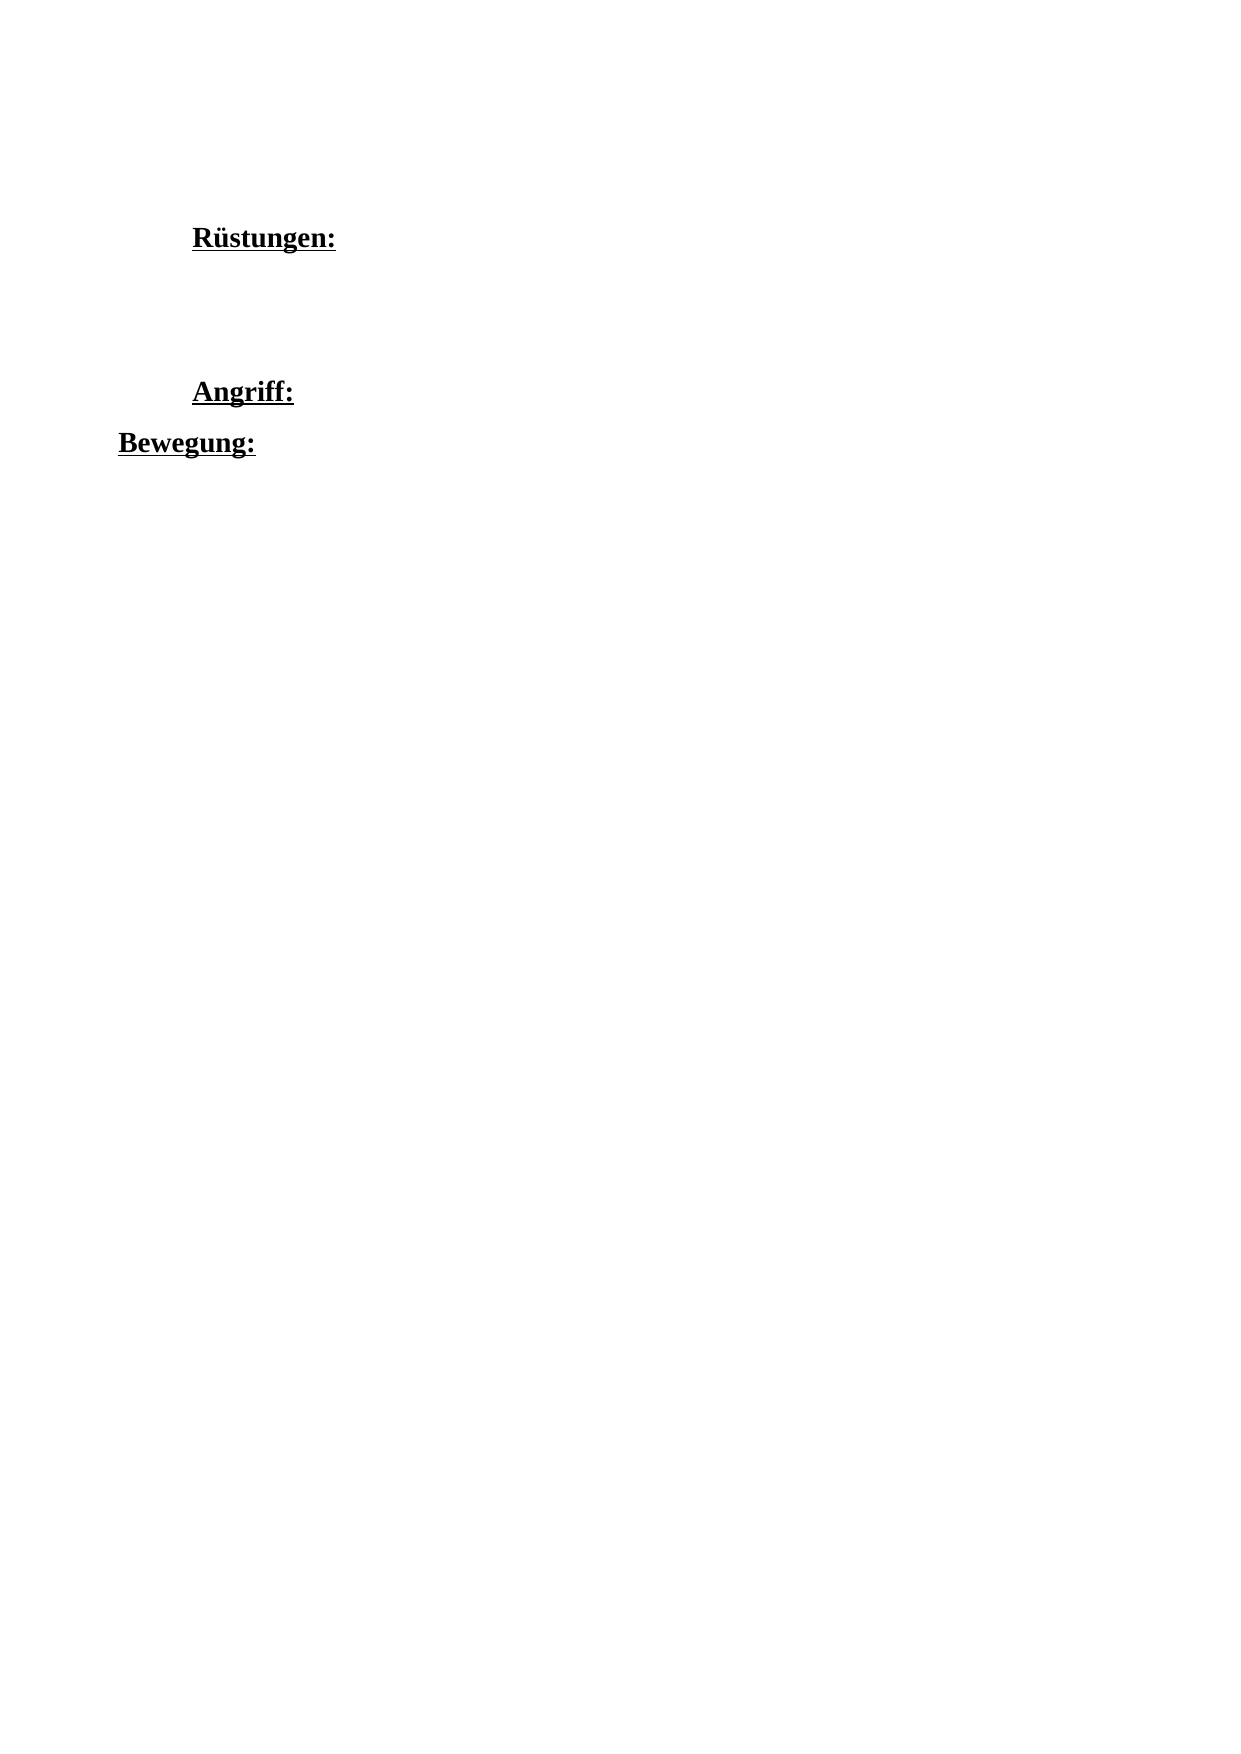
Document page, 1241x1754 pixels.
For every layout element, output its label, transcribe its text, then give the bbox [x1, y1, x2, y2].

text Rüstungen: [118, 221, 1122, 254]
text Angriff: [118, 374, 1122, 408]
text Bewegung: [118, 426, 1122, 459]
